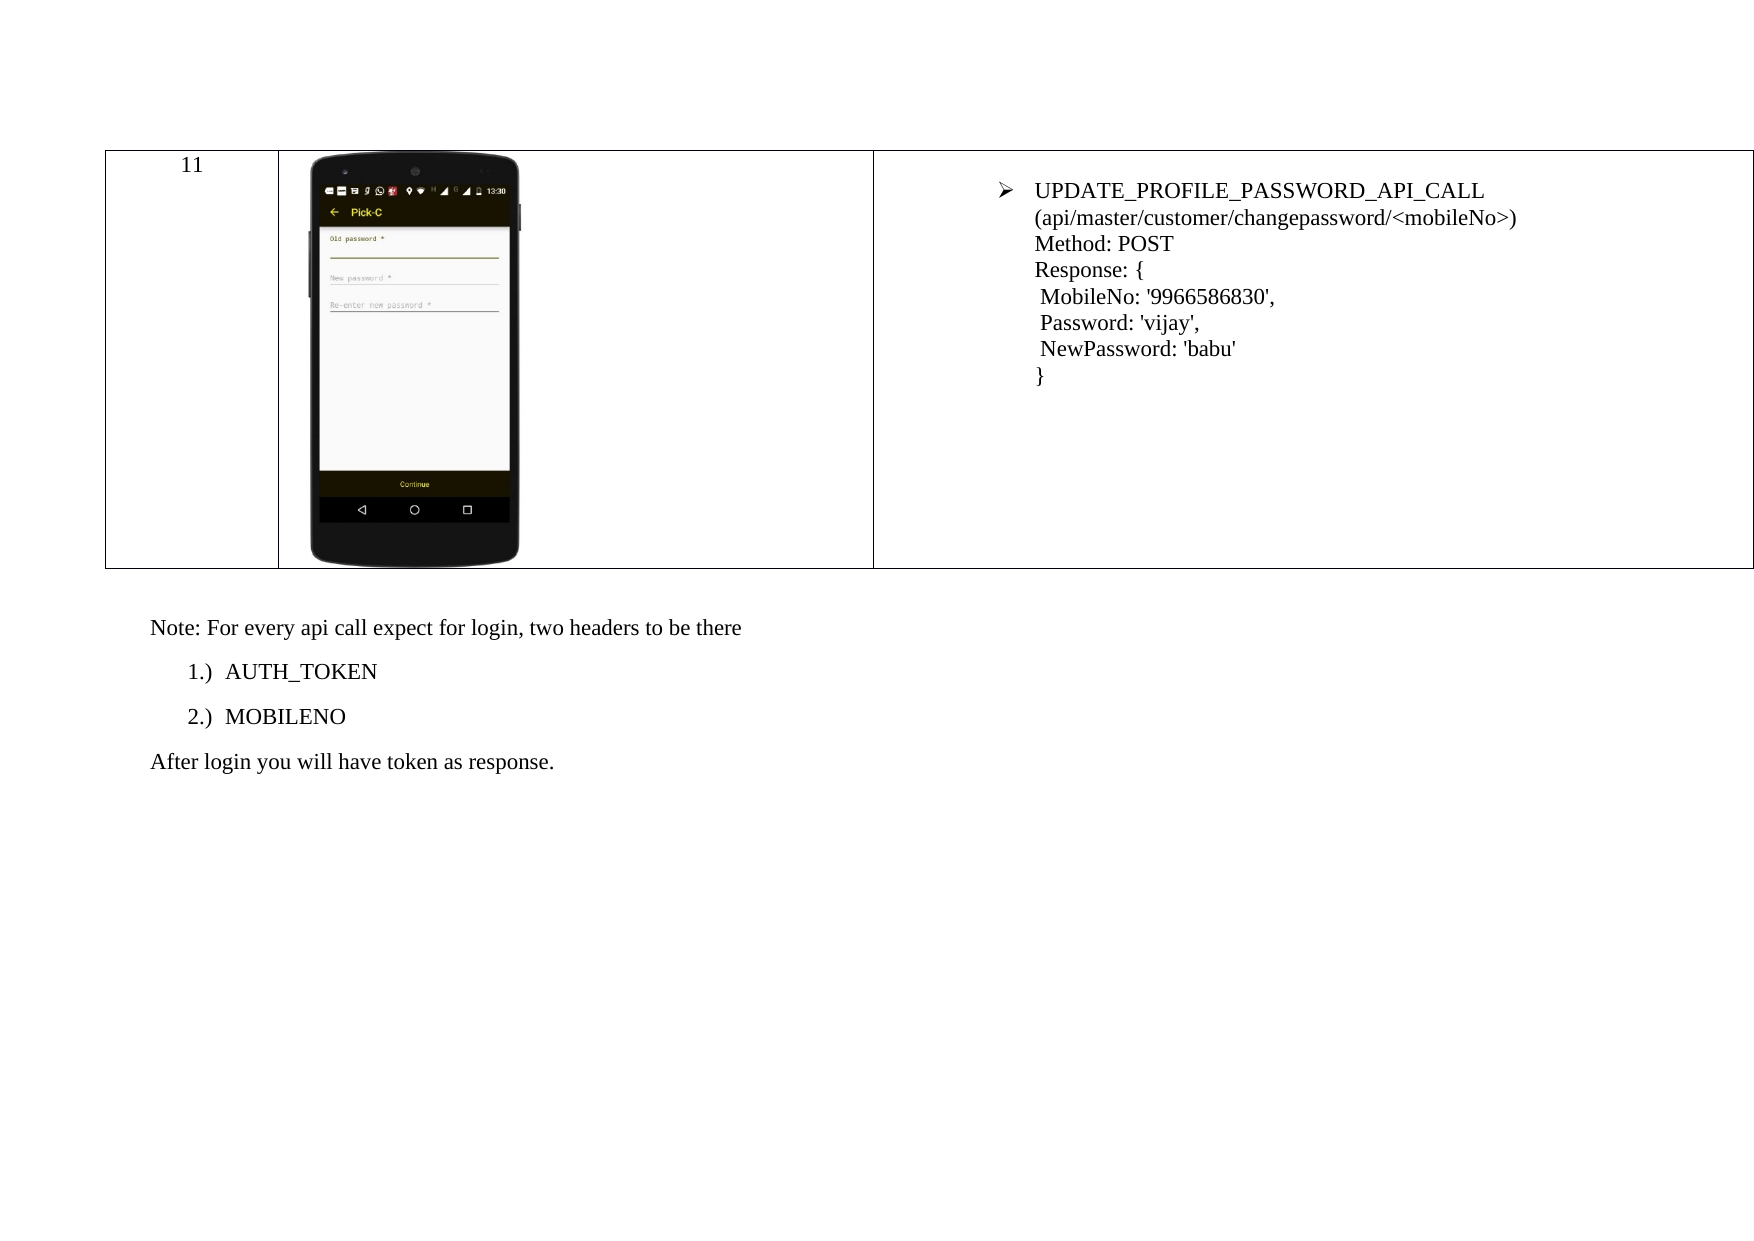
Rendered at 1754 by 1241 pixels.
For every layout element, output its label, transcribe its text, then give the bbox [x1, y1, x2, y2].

table_cell [540, 151, 873, 568]
text After login you will have token as response. [150, 748, 1604, 774]
list AUTH_TOKEN [187, 658, 1604, 685]
table_cell [279, 151, 289, 568]
list MOBILENO [187, 703, 1604, 729]
table_cell 11 [106, 151, 278, 568]
picture [289, 151, 540, 568]
text Note: For every api call expect for login, two headers to be there [150, 613, 1604, 640]
table_cell UPDATE_PROFILE_PASSWORD_API_CALL (api/master/customer/changepassword/<mobileNo>) Method: POST Response: { MobileNo: '9966586830', Password: 'vijay', NewPassword: 'babu' } [874, 151, 1753, 568]
